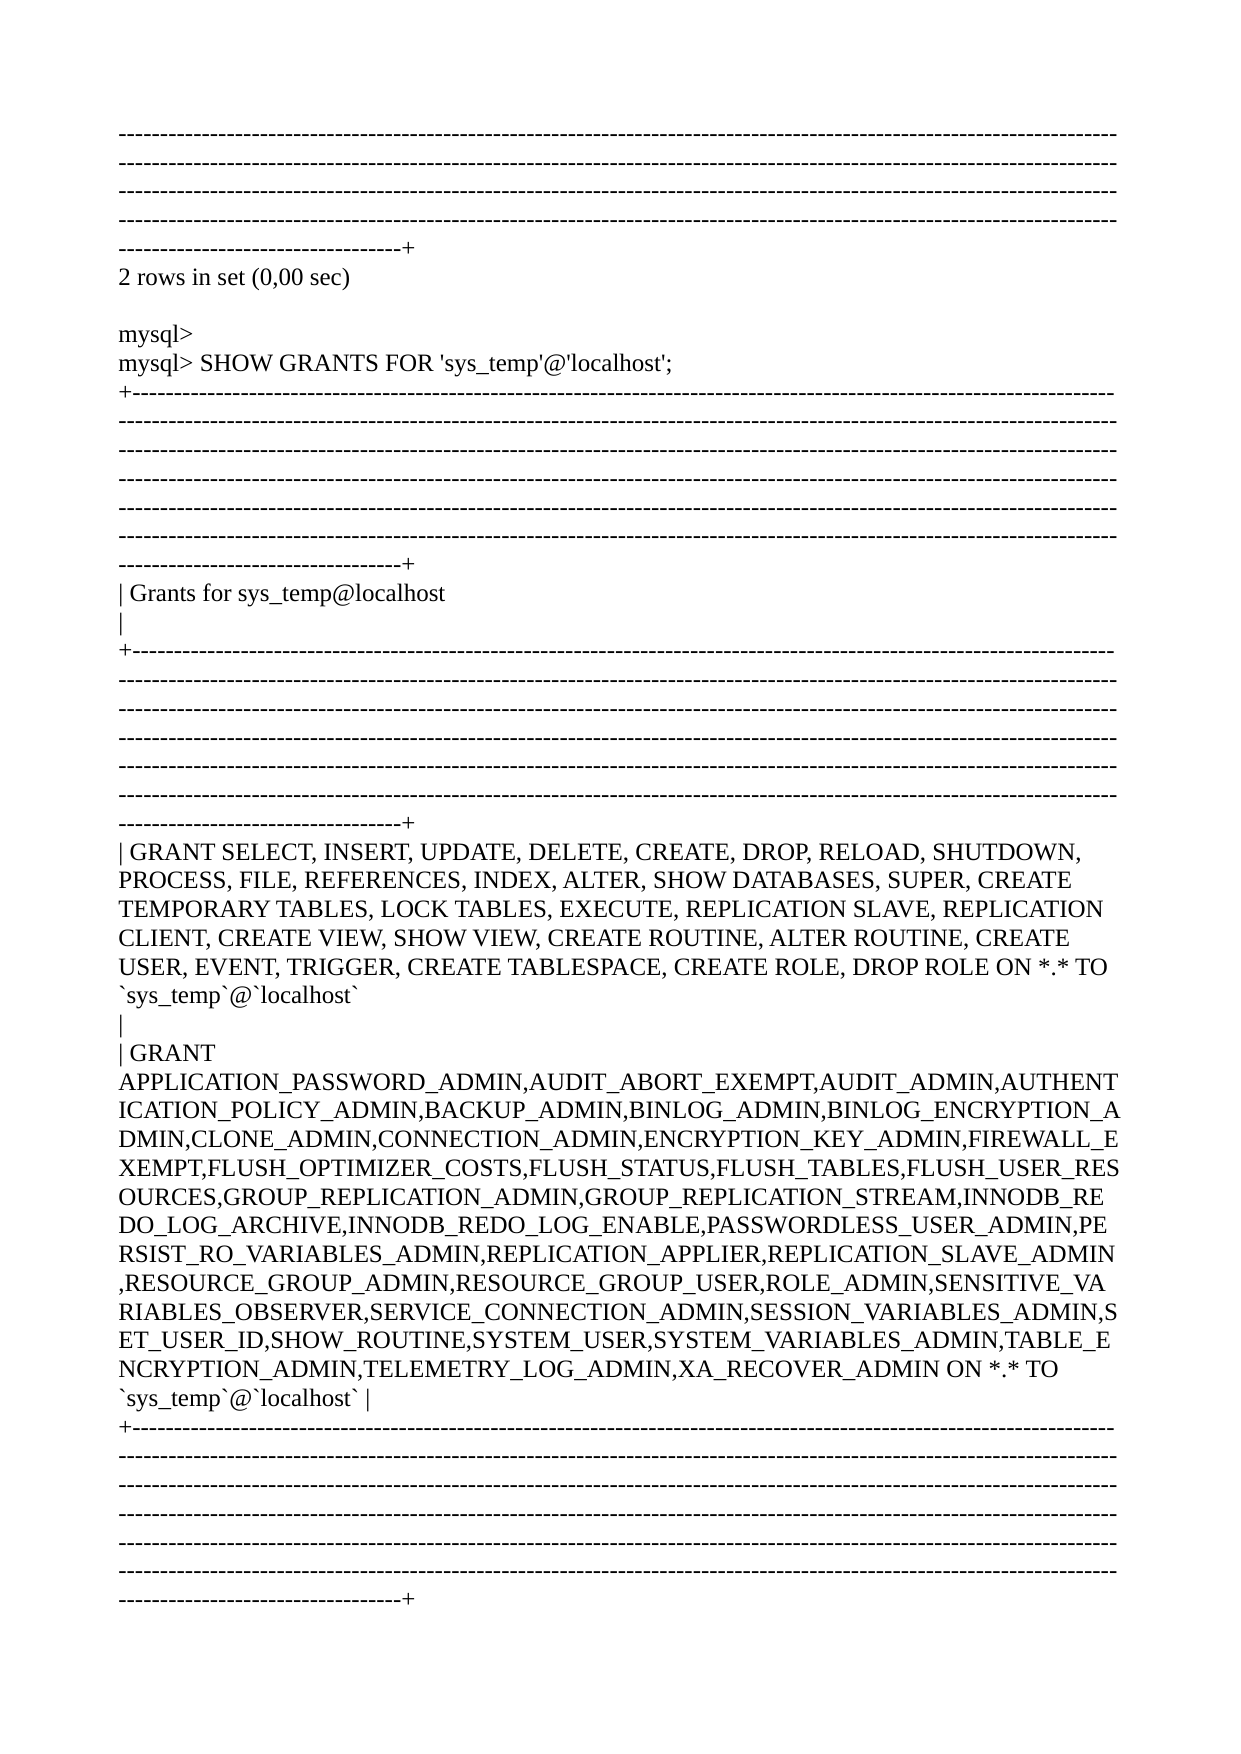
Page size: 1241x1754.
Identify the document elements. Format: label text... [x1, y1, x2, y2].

text | GRANT SELECT, INSERT, UPDATE, DELETE, CREATE, DROP, RELOAD, SHUTDOWN, PROCESS, FILE, REFERENCES, INDEX, ALTER, SHOW DATABASES, SUPER, CREATE TEMPORARY TABLES, LOCK TABLES, EXECUTE, REPLICATION SLAVE, REPLICATION CLIENT, CREATE VIEW, SHOW VIEW, CREATE ROUTINE, ALTER ROUTINE, CREATE USER, EVENT, TRIGGER, CREATE TABLESPACE, CREATE ROLE, DROP ROLE ON *.* TO `sys_temp`@`localhost` | [118, 837, 1122, 1038]
text +--------------------------------------------------------------------------------------------------------------------------------------------------------------------------------------------------------------------------------------------------------------------------------------------------------------------------------------------------------------------------------------------------------------------------------------------------------------------------------------------------------------------------------------------------------------------------------------------------------------------------------------------------------------------------------------------------------------------------------------------------------------------------------+ [118, 1412, 1122, 1613]
text +--------------------------------------------------------------------------------------------------------------------------------------------------------------------------------------------------------------------------------------------------------------------------------------------------------------------------------------------------------------------------------------------------------------------------------------------------------------------------------------------------------------------------------------------------------------------------------------------------------------------------------------------------------------------------------------------------------------------------------------------------------------------------------+ [118, 377, 1122, 578]
text | Grants for sys_temp@localhost | [118, 578, 1122, 636]
text | GRANT APPLICATION_PASSWORD_ADMIN,AUDIT_ABORT_EXEMPT,AUDIT_ADMIN,AUTHENTICATION_POLICY_ADMIN,BACKUP_ADMIN,BINLOG_ADMIN,BINLOG_ENCRYPTION_ADMIN,CLONE_ADMIN,CONNECTION_ADMIN,ENCRYPTION_KEY_ADMIN,FIREWALL_EXEMPT,FLUSH_OPTIMIZER_COSTS,FLUSH_STATUS,FLUSH_TABLES,FLUSH_USER_RESOURCES,GROUP_REPLICATION_ADMIN,GROUP_REPLICATION_STREAM,INNODB_REDO_LOG_ARCHIVE,INNODB_REDO_LOG_ENABLE,PASSWORDLESS_USER_ADMIN,PERSIST_RO_VARIABLES_ADMIN,REPLICATION_APPLIER,REPLICATION_SLAVE_ADMIN,RESOURCE_GROUP_ADMIN,RESOURCE_GROUP_USER,ROLE_ADMIN,SENSITIVE_VARIABLES_OBSERVER,SERVICE_CONNECTION_ADMIN,SESSION_VARIABLES_ADMIN,SET_USER_ID,SHOW_ROUTINE,SYSTEM_USER,SYSTEM_VARIABLES_ADMIN,TABLE_ENCRYPTION_ADMIN,TELEMETRY_LOG_ADMIN,XA_RECOVER_ADMIN ON *.* TO `sys_temp`@`localhost` | [118, 1038, 1122, 1412]
text mysql> [118, 319, 1122, 348]
text 2 rows in set (0,00 sec) [118, 262, 1122, 291]
text + [118, 118, 1122, 262]
text +--------------------------------------------------------------------------------------------------------------------------------------------------------------------------------------------------------------------------------------------------------------------------------------------------------------------------------------------------------------------------------------------------------------------------------------------------------------------------------------------------------------------------------------------------------------------------------------------------------------------------------------------------------------------------------------------------------------------------------------------------------------------------------+ [118, 636, 1122, 837]
text mysql> SHOW GRANTS FOR 'sys_temp'@'localhost'; [118, 348, 1122, 377]
